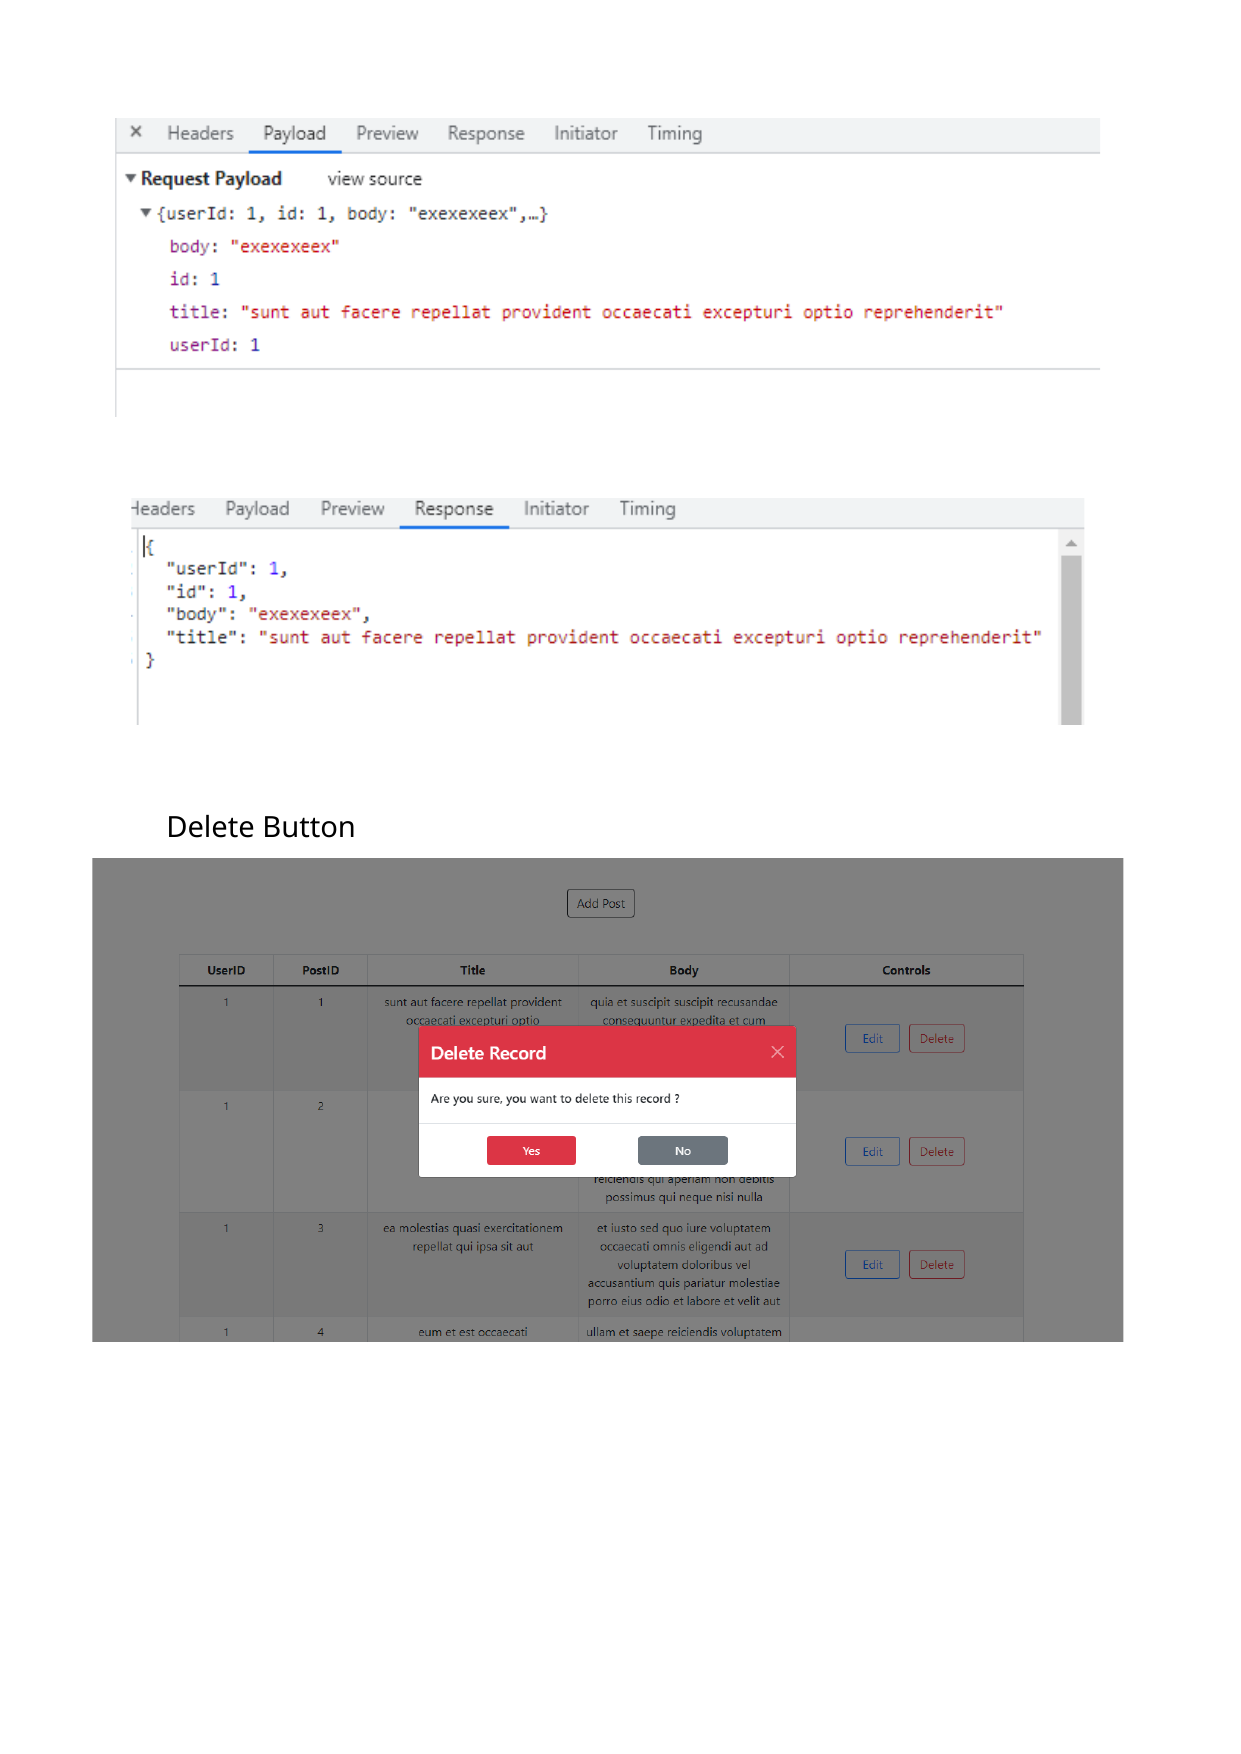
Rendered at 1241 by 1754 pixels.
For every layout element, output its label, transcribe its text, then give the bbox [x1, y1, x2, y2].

picture [131, 498, 1085, 725]
text Delete Button [92, 806, 1123, 846]
picture [92, 858, 1124, 1342]
picture [115, 118, 1101, 417]
